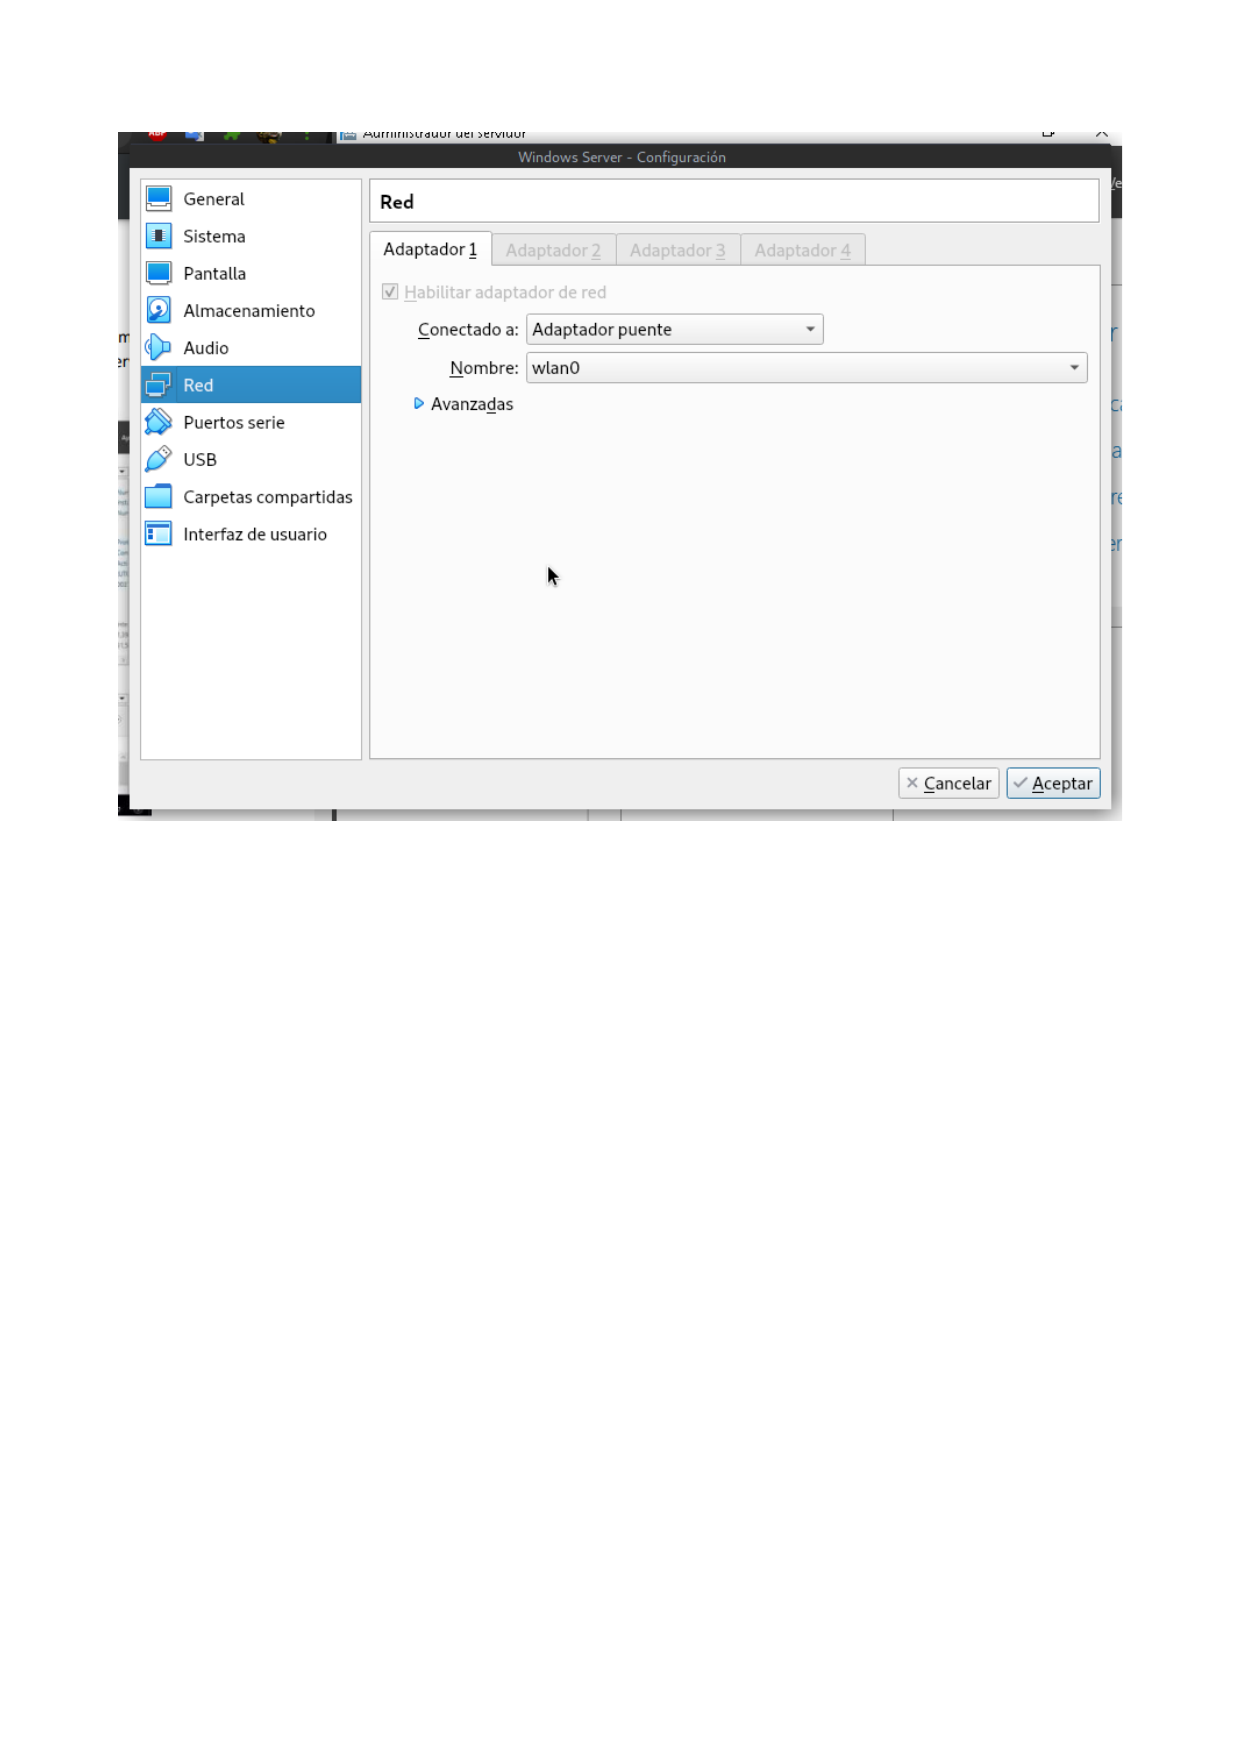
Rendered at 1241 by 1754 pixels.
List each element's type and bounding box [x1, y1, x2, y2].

picture [118, 132, 1123, 821]
